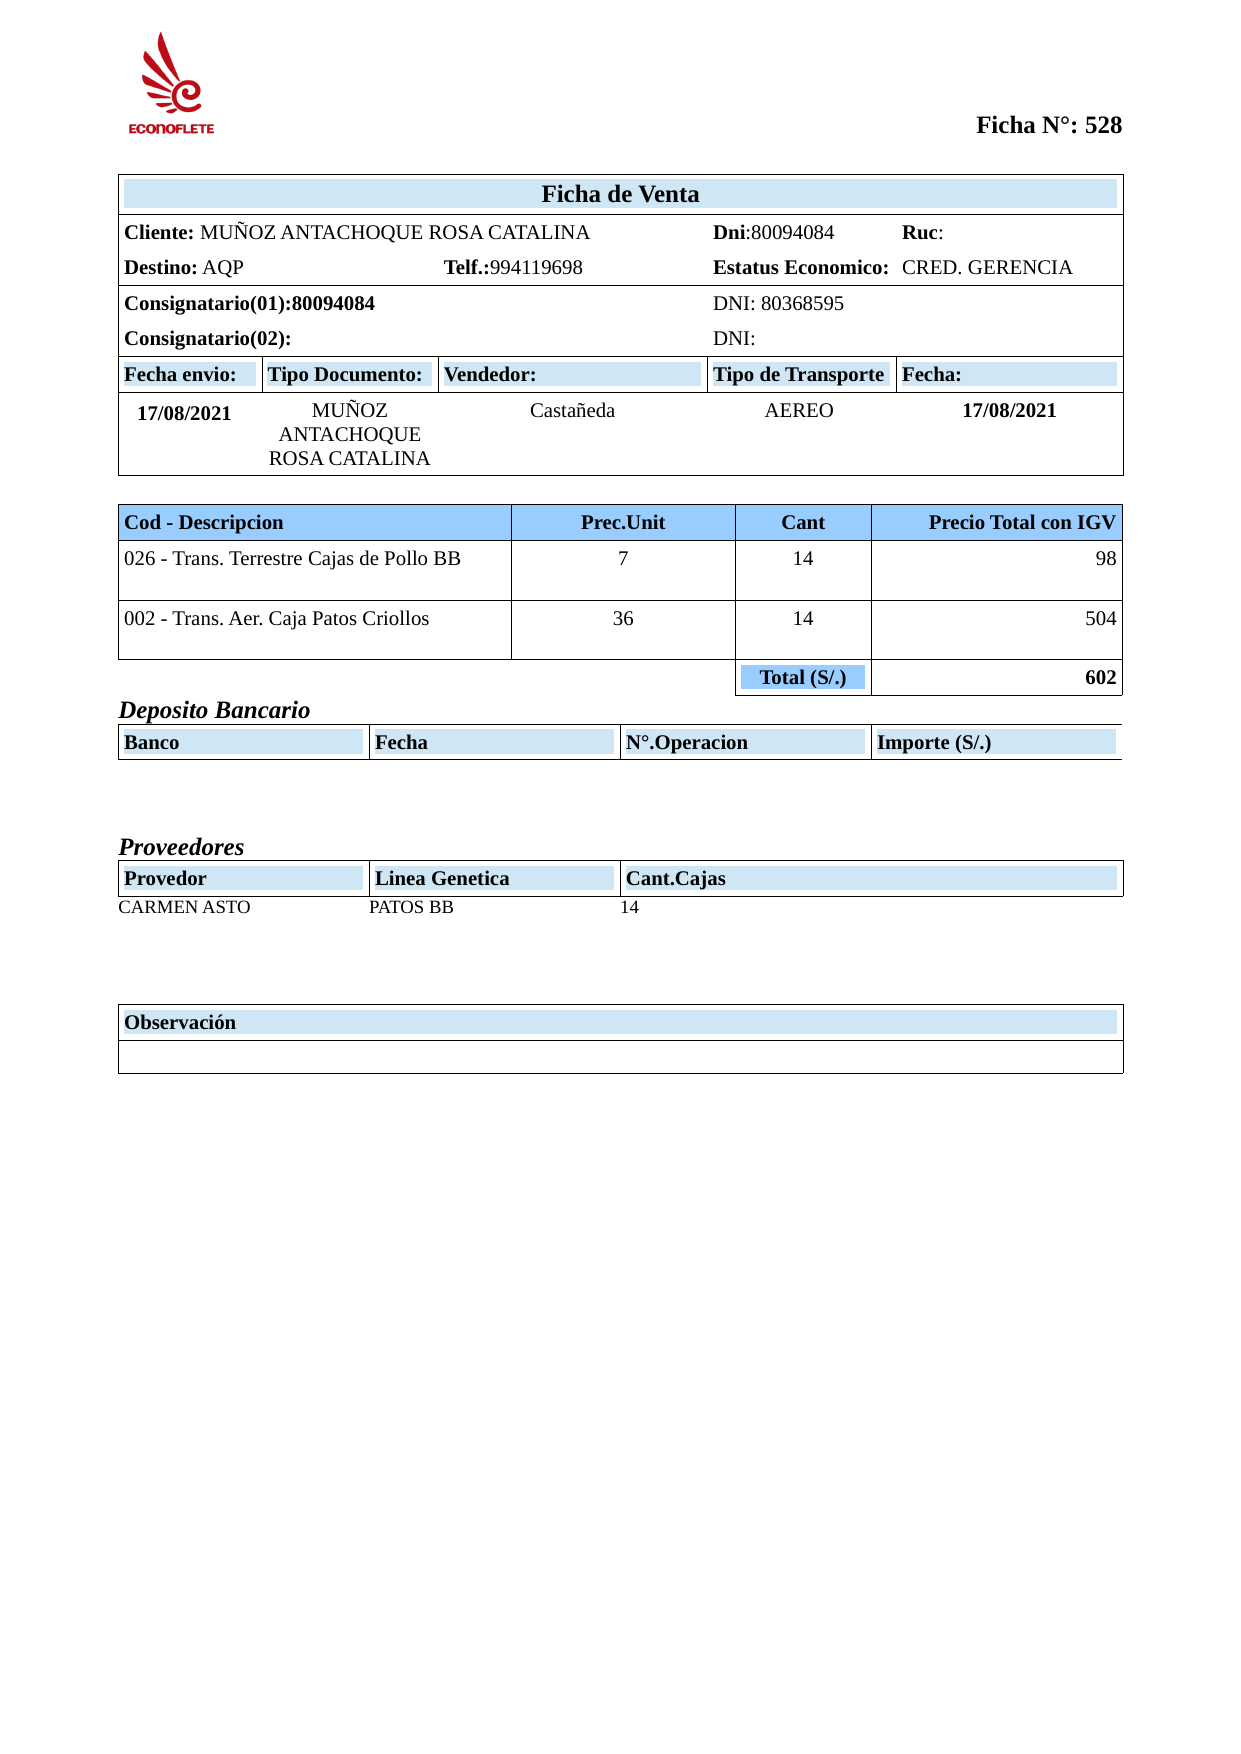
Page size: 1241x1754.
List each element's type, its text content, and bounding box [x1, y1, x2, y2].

table_cell 36 [512, 601, 735, 659]
table_cell [871, 784, 1122, 808]
table_cell Fecha envio: [119, 357, 262, 392]
table_cell Total (S/.) [736, 660, 871, 695]
table_cell [118, 939, 369, 961]
table_header Cod - Descripcion [119, 505, 511, 540]
table_cell [369, 918, 620, 939]
table_cell [369, 983, 620, 1004]
table_cell Tipo Documento: [263, 357, 438, 392]
table_cell 026 - Trans. Terrestre Cajas de Pollo BB [119, 541, 511, 599]
table_header Observación [119, 1005, 1123, 1039]
table_cell [118, 784, 369, 808]
table_cell Vendedor: [439, 357, 707, 392]
table_cell 14 [736, 601, 871, 659]
table_cell Estatus Economico: [707, 249, 896, 285]
table_cell [369, 760, 620, 783]
table_header Importe (S/.) [872, 725, 1122, 759]
table_header Precio Total con IGV [872, 505, 1122, 540]
table_header Provedor [119, 861, 369, 896]
table_cell DNI: [707, 321, 1123, 356]
picture [118, 31, 225, 134]
table_cell [620, 939, 1123, 961]
table_cell [369, 784, 620, 808]
table_cell CRED. GERENCIA [896, 249, 1123, 285]
table_cell 17/08/2021 [119, 393, 262, 475]
table_cell Cliente: MUÑOZ ANTACHOQUE ROSA CATALINA [119, 215, 707, 249]
table_cell PATOS BB [369, 897, 620, 918]
table_cell [369, 808, 620, 832]
table_cell MUÑOZ ANTACHOQUE ROSA CATALINA [262, 393, 438, 475]
table_cell [871, 760, 1122, 783]
table_cell [118, 983, 369, 1004]
table_header N°.Operacion [621, 725, 871, 759]
table_cell [369, 939, 620, 961]
table_cell Consignatario(01):80094084 [119, 286, 707, 321]
table_cell Fecha: [897, 357, 1123, 392]
table_cell AEREO [707, 393, 896, 475]
table_cell 002 - Trans. Aer. Caja Patos Criollos [119, 601, 511, 659]
table_header Linea Genetica [370, 861, 620, 896]
table_header Cant [736, 505, 871, 540]
table_cell 504 [872, 601, 1122, 659]
table_cell [118, 961, 369, 982]
table_header Banco [119, 725, 369, 759]
table_cell DNI: 80368595 [707, 286, 1123, 321]
table_header Prec.Unit [512, 505, 735, 540]
table_cell [369, 961, 620, 982]
table_cell 14 [736, 541, 871, 599]
table_cell 14 [620, 897, 1123, 918]
table_cell Telf.:994119698 [438, 249, 707, 285]
table_cell 98 [872, 541, 1122, 599]
table_cell [118, 918, 369, 939]
table_cell Destino: AQP [119, 249, 438, 285]
table_cell 17/08/2021 [896, 393, 1123, 475]
text Proveedores [118, 832, 1122, 860]
table_cell Castañeda [438, 393, 707, 475]
table_header Ficha de Venta [119, 175, 1123, 214]
table_cell Consignatario(02): [119, 321, 707, 356]
table_cell [118, 808, 369, 832]
table_cell [620, 983, 1123, 1004]
table_cell CARMEN ASTO [118, 897, 369, 918]
table_cell 602 [872, 660, 1122, 695]
table_cell [620, 918, 1123, 939]
table_cell [118, 760, 369, 783]
table_header Cant.Cajas [621, 861, 1123, 896]
table_cell [119, 1041, 1123, 1073]
table_cell [871, 808, 1122, 832]
table_cell [620, 808, 871, 832]
table_cell [620, 784, 871, 808]
table_cell Tipo de Transporte [708, 357, 896, 392]
table_cell 7 [512, 541, 735, 599]
table_cell [620, 760, 871, 783]
table_cell [118, 660, 511, 695]
table_cell Dni:80094084 [707, 215, 896, 249]
table_header Fecha [370, 725, 620, 759]
table_cell Ruc: [896, 215, 1123, 249]
text Deposito Bancario [118, 695, 1122, 724]
table_cell [620, 961, 1123, 982]
table_cell [511, 660, 735, 695]
